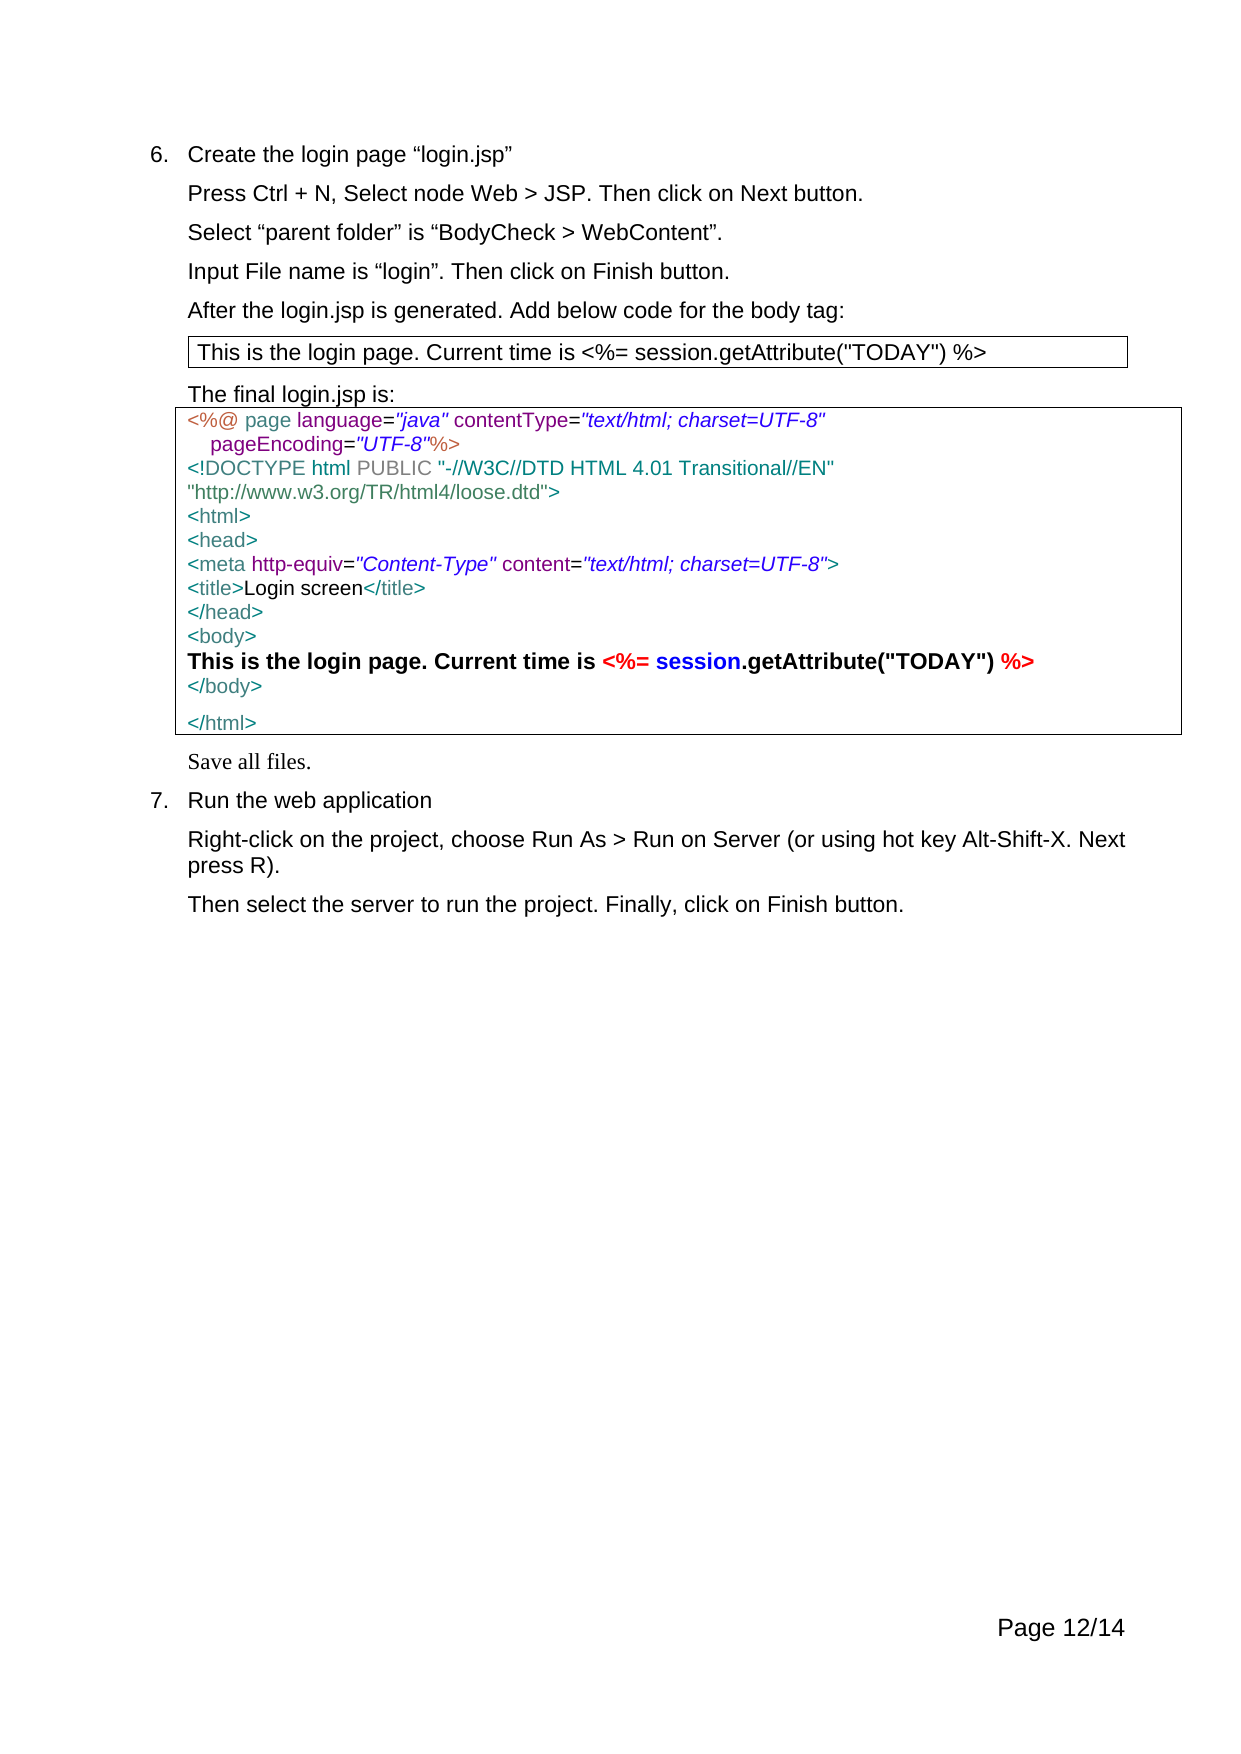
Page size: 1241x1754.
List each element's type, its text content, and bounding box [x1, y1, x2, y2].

text Input File name is “login”. Then click on Finish button. [187, 258, 1128, 284]
text Select “parent folder” is “BodyCheck > WebContent”. [187, 219, 1128, 245]
text The final login.jsp is: [187, 381, 1128, 407]
text Then select the server to run the project. Finally, click on Finish button. [187, 891, 1128, 917]
text This is the login page. Current time is <%= session.getAttribute("TODAY") %> [189, 337, 1127, 367]
text After the login.jsp is generated. Add below code for the body tag: [187, 297, 1128, 323]
text Right-click on the project, choose Run As > Run on Server (or using hot key Alt-Shift-X. Next press R). [187, 826, 1128, 878]
text Save all files. [187, 748, 1128, 774]
subtitle Run the web application [150, 787, 1128, 813]
subtitle Create the login page “login.jsp” [150, 141, 1128, 168]
text Press Ctrl + N, Select node Web > JSP. Then click on Next button. [187, 180, 1128, 206]
table_header <%@ page language="java" contentType="text/html; charset=UTF-8" pageEncoding="UTF-8"%> <!DOCTYPE html PUBLIC "-//W3C//DTD HTML 4.01 Transitional//EN" "http://www.w3.org/TR/html4/loose.dtd"> <html> <head> <meta http-equiv="Content-Type" content="text/html; charset=UTF-8"> <title>Login screen</title> </head> <body> This is the login page. Current time is <%= session.getAttribute("TODAY") %> </body> </html> [176, 408, 1181, 734]
